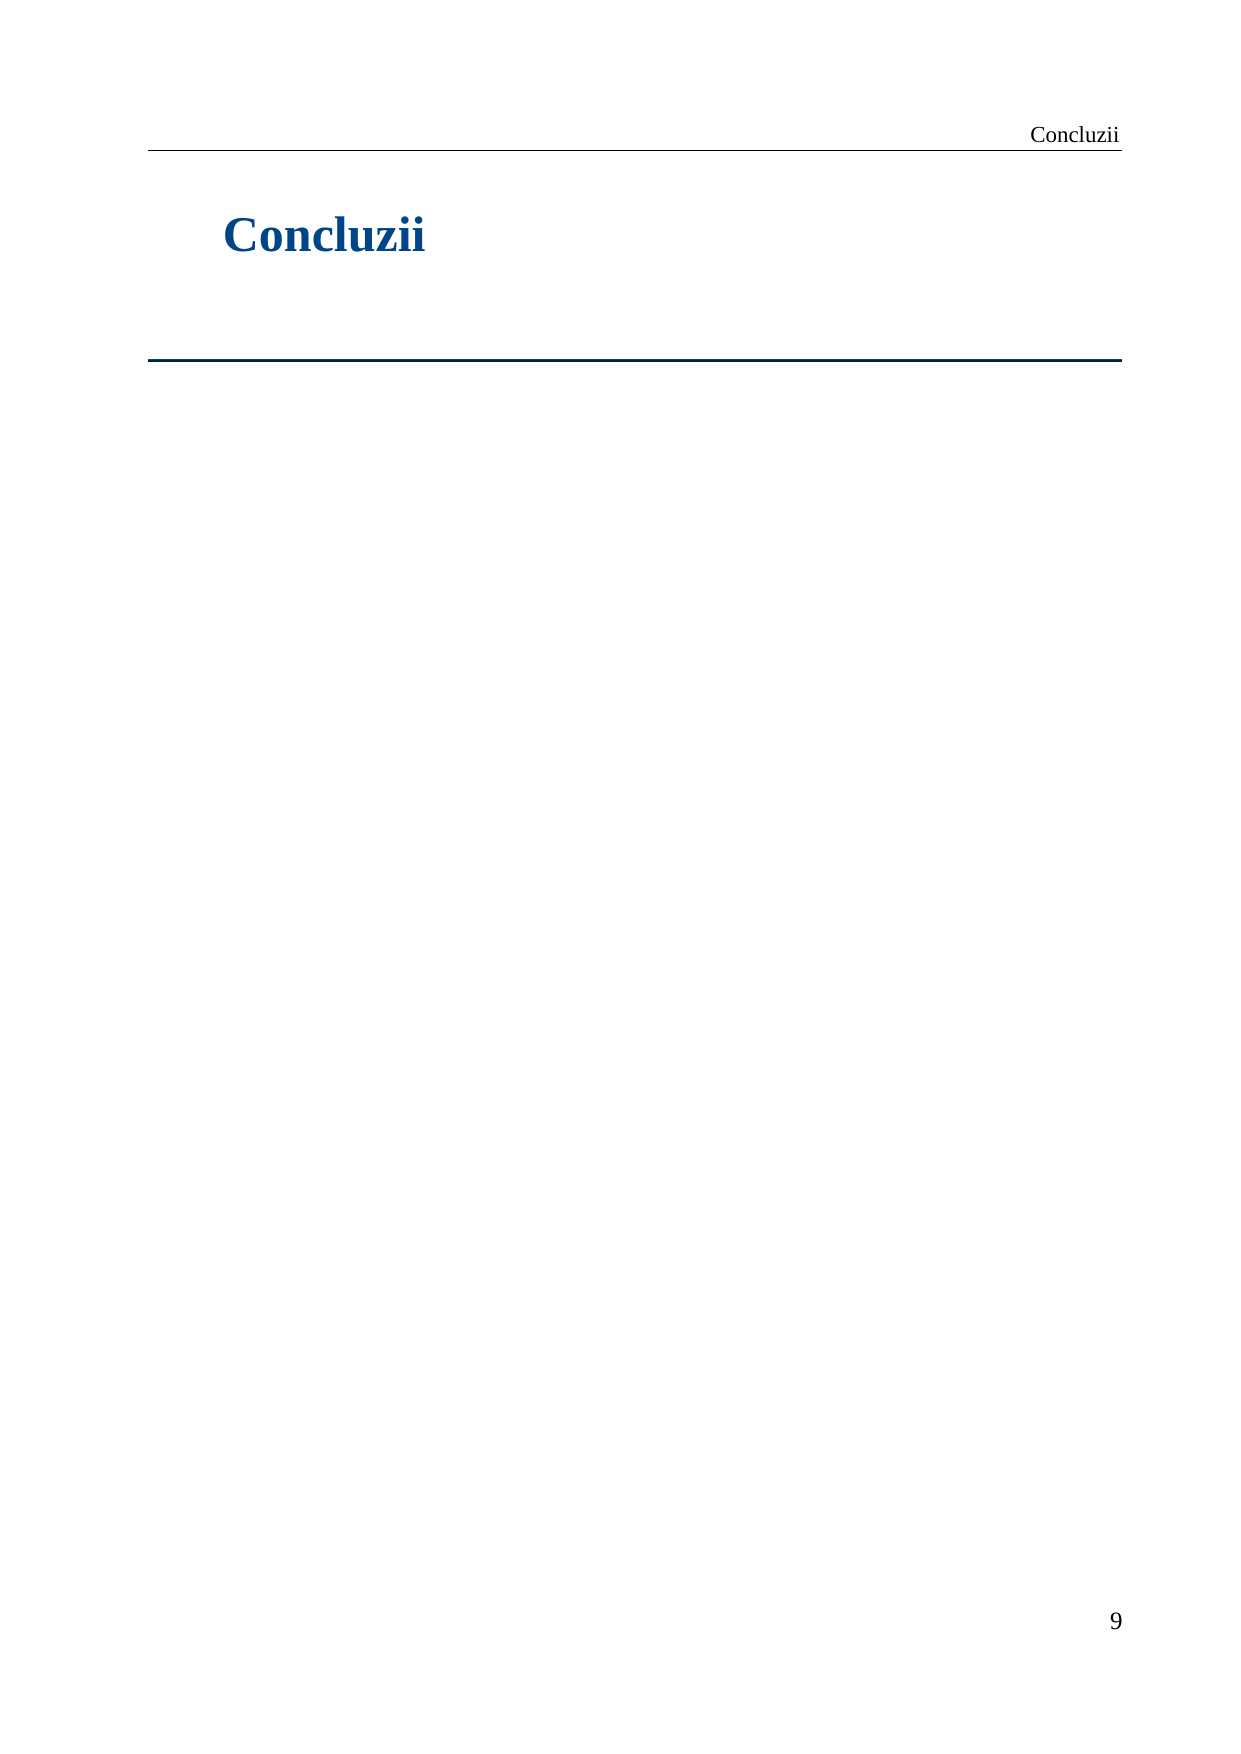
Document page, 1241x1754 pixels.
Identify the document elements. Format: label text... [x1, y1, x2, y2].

subtitle Concluzii [148, 205, 1122, 262]
